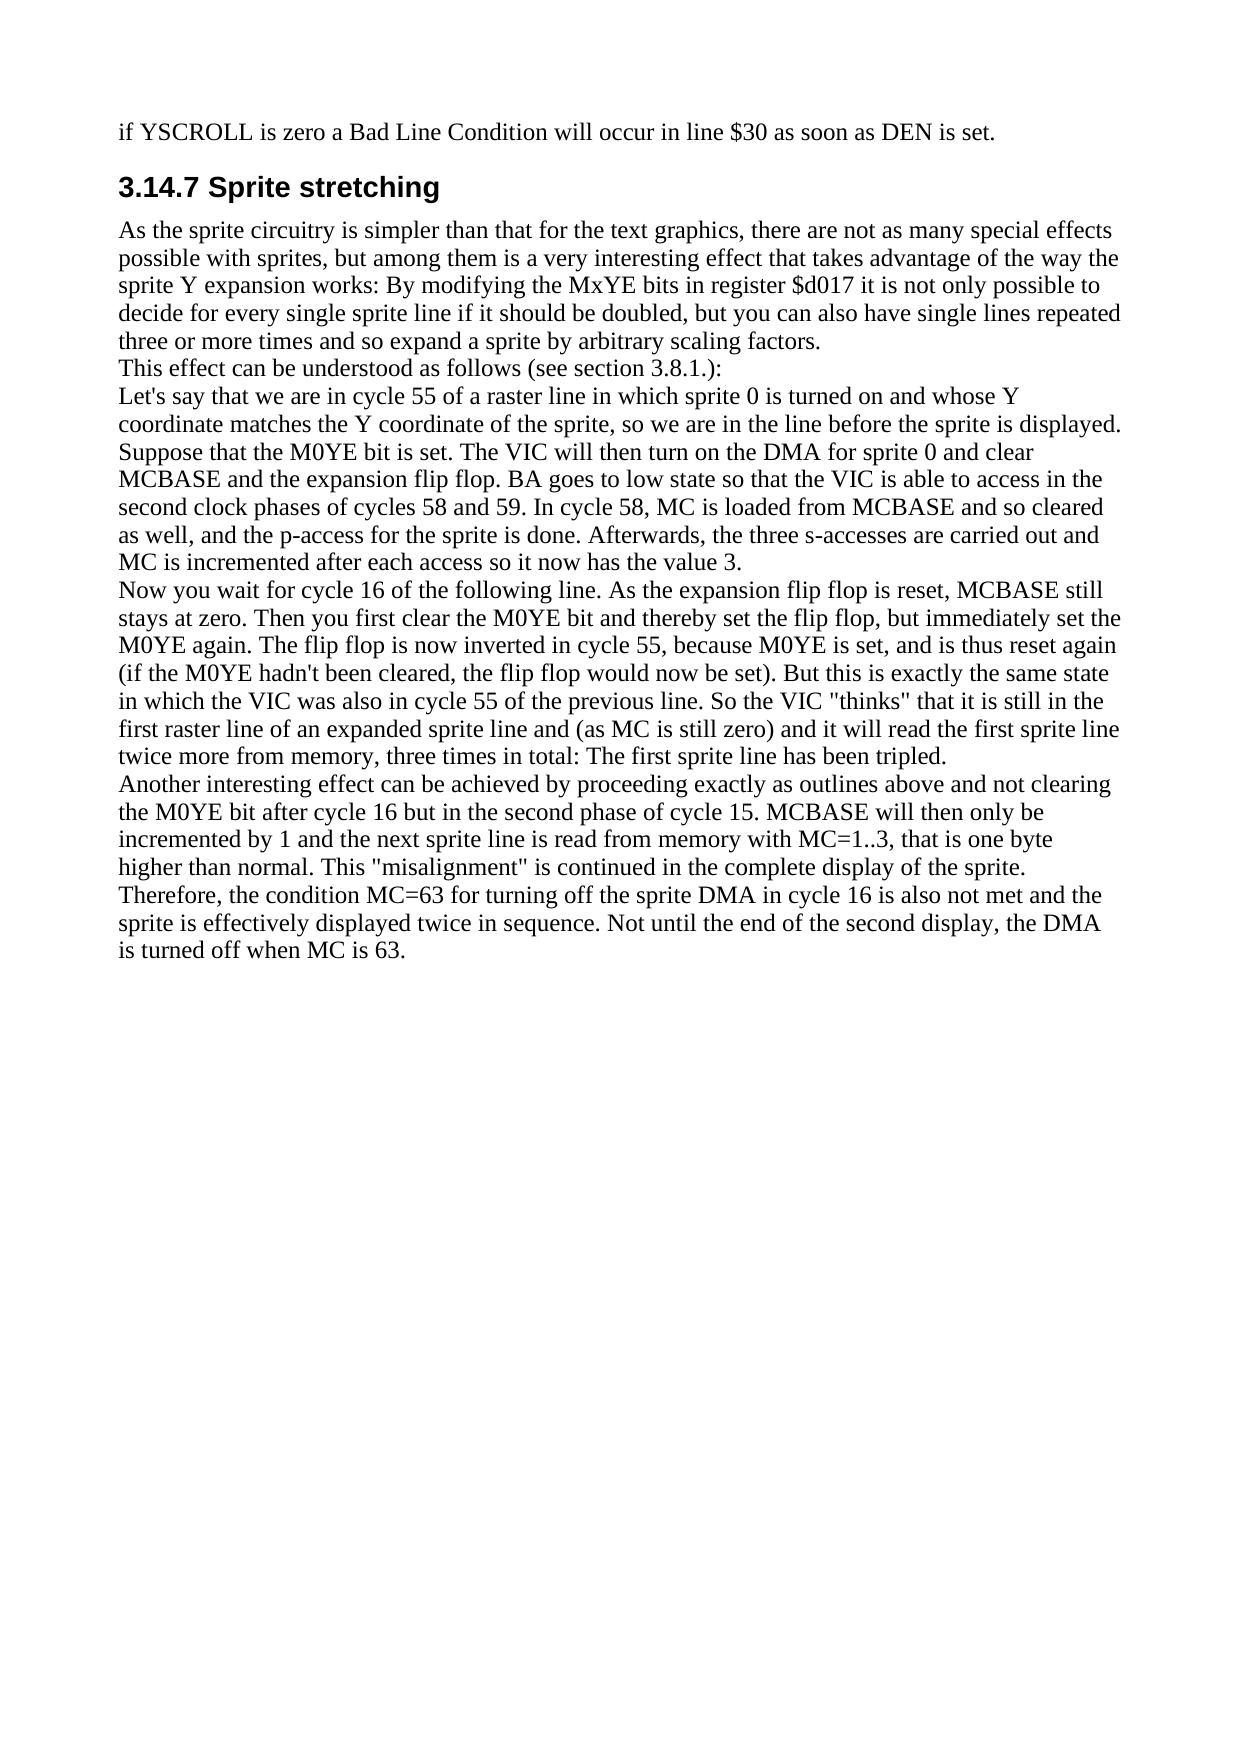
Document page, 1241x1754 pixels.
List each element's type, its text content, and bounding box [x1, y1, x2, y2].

text As the sprite circuitry is simpler than that for the text graphics, there are not as many special effects possible with sprites, but among them is a very interesting effect that takes advantage of the way the sprite Y expansion works: By modifying the MxYE bits in register $d017 it is not only possible to decide for every single sprite line if it should be doubled, but you can also have single lines repeated three or more times and so expand a sprite by arbitrary scaling factors. [118, 216, 1122, 354]
text Now you wait for cycle 16 of the following line. As the expansion flip flop is reset, MCBASE still stays at zero. Then you first clear the M0YE bit and thereby set the flip flop, but immediately set the M0YE again. The flip flop is now inverted in cycle 55, because M0YE is set, and is thus reset again (if the M0YE hadn't been cleared, the flip flop would now be set). But this is exactly the same state in which the VIC was also in cycle 55 of the previous line. So the VIC "thinks" that it is still in the first raster line of an expanded sprite line and (as MC is still zero) and it will read the first sprite line twice more from memory, three times in total: The first sprite line has been tripled. [118, 576, 1122, 770]
text Let's say that we are in cycle 55 of a raster line in which sprite 0 is turned on and whose Y coordinate matches the Y coordinate of the sprite, so we are in the line before the sprite is displayed. Suppose that the M0YE bit is set. The VIC will then turn on the DMA for sprite 0 and clear MCBASE and the expansion flip flop. BA goes to low state so that the VIC is able to access in the second clock phases of cycles 58 and 59. In cycle 58, MC is loaded from MCBASE and so cleared as well, and the p-access for the sprite is done. Afterwards, the three s-accesses are carried out and MC is incremented after each access so it now has the value 3. [118, 382, 1122, 576]
subtitle Sprite stretching [118, 171, 1122, 203]
text Another interesting effect can be achieved by proceeding exactly as outlines above and not clearing the M0YE bit after cycle 16 but in the second phase of cycle 15. MCBASE will then only be incremented by 1 and the next sprite line is read from memory with MC=1..3, that is one byte higher than normal. This "misalignment" is continued in the complete display of the sprite. Therefore, the condition MC=63 for turning off the sprite DMA in cycle 16 is also not met and the sprite is effectively displayed twice in sequence. Not until the end of the second display, the DMA is turned off when MC is 63. [118, 770, 1122, 964]
text This effect can be understood as follows (see section 3.8.1.): [118, 354, 1122, 382]
text if YSCROLL is zero a Bad Line Condition will occur in line $30 as soon as DEN is set. [118, 118, 1122, 146]
